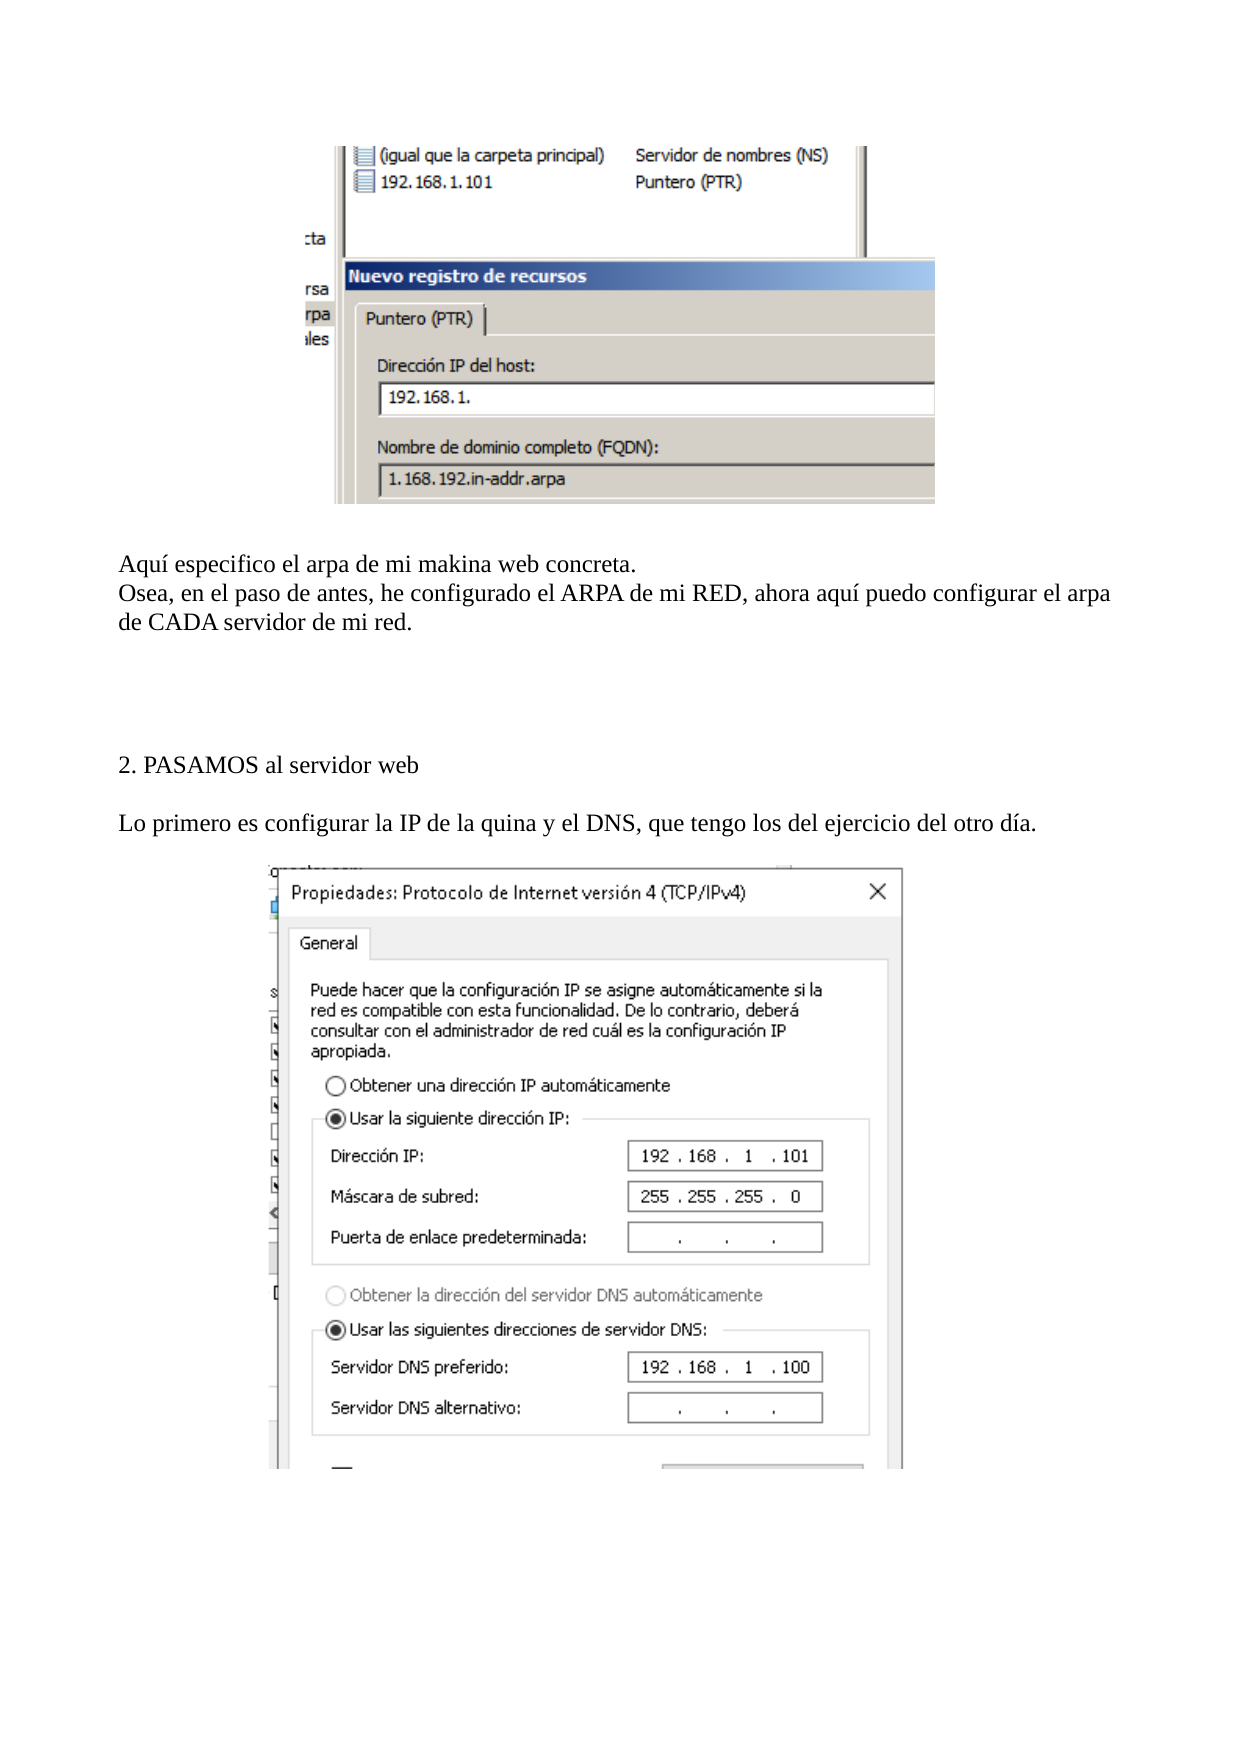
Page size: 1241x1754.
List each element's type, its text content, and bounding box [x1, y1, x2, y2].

picture [268, 865, 972, 1469]
text Lo primero es configurar la IP de la quina y el DNS, que tengo los del ejercicio del otro día. [118, 808, 1122, 837]
picture [305, 146, 935, 504]
text 2. PASAMOS al servidor web [118, 751, 1122, 779]
text Osea, en el paso de antes, he configurado el ARPA de mi RED, ahora aquí puedo configurar el arpa de CADA servidor de mi red. [118, 578, 1122, 636]
text Aquí especifico el arpa de mi makina web concreta. [118, 549, 1122, 578]
